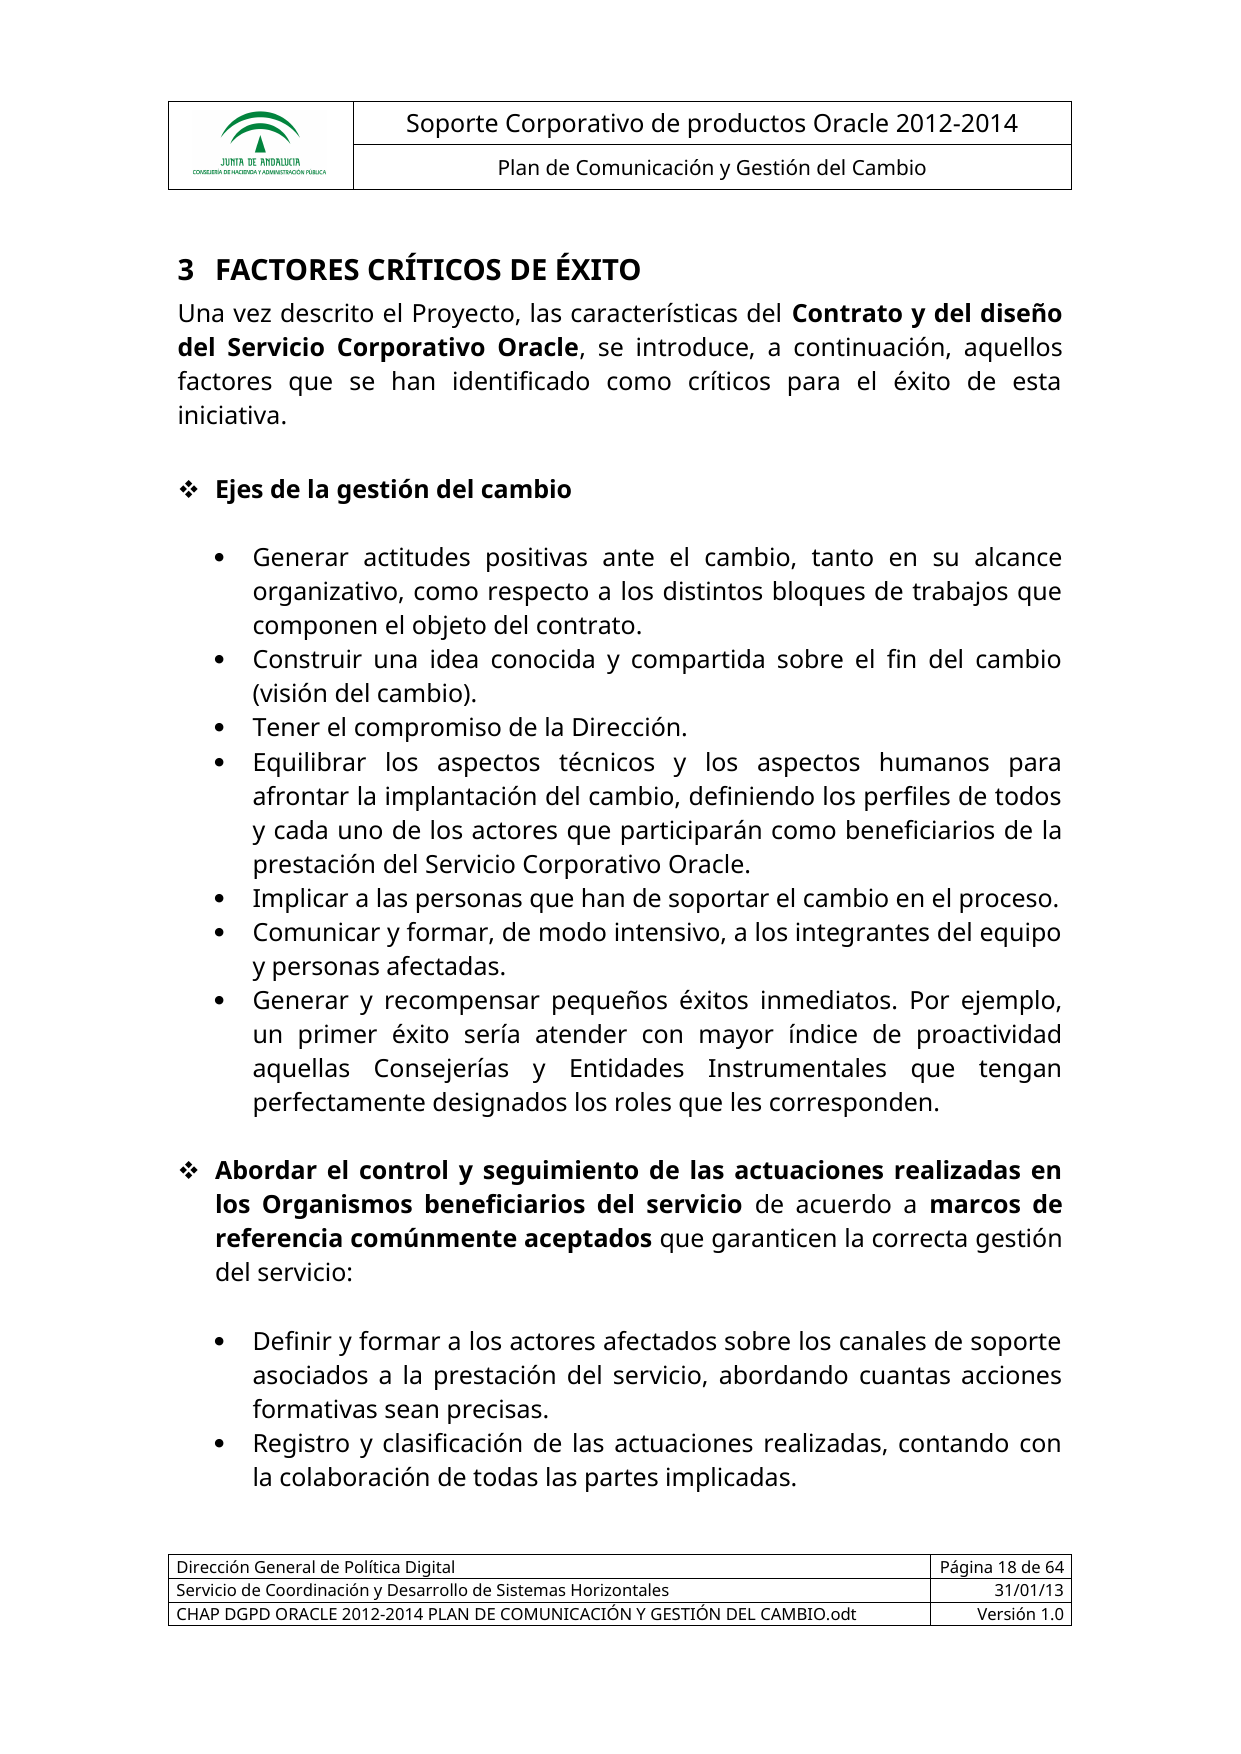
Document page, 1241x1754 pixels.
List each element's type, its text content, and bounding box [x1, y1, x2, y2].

list Registro y clasificación de las actuaciones realizadas, contando con la colaboración de todas las partes implicadas. [215, 1425, 1063, 1493]
picture [192, 110, 327, 175]
list Generar y recompensar pequeños éxitos inmediatos. Por ejemplo, un primer éxito sería atender con mayor índice de proactividad aquellas Consejerías y Entidades Instrumentales que tengan perfectamente designados los roles que les corresponden. [215, 983, 1063, 1119]
list Generar actitudes positivas ante el cambio, tanto en su alcance organizativo, como respecto a los distintos bloques de trabajos que componen el objeto del contrato. [215, 540, 1063, 642]
list Implicar a las personas que han de soportar el cambio en el proceso. [215, 880, 1063, 914]
subtitle FACTORES CRÍTICOS DE ÉXITO [177, 249, 1063, 289]
list Construir una idea conocida y compartida sobre el fin del cambio (visión del cambio). [215, 642, 1063, 710]
list Ejes de la gestión del cambio [177, 472, 1063, 506]
list Abordar el control y seguimiento de las actuaciones realizadas en los Organismos beneficiarios del servicio de acuerdo a marcos de referencia comúnmente aceptados que garanticen la correcta gestión del servicio: [177, 1153, 1063, 1289]
list Tener el compromiso de la Dirección. [215, 710, 1063, 744]
list Definir y formar a los actores afectados sobre los canales de soporte asociados a la prestación del servicio, abordando cuantas acciones formativas sean precisas. [215, 1323, 1063, 1425]
text Una vez descrito el Proyecto, las características del Contrato y del diseño del Servicio Corporativo Oracle, se introduce, a continuación, aquellos factores que se han identificado como críticos para el éxito de esta iniciativa. [177, 295, 1063, 432]
list Equilibrar los aspectos técnicos y los aspectos humanos para afrontar la implantación del cambio, definiendo los perfiles de todos y cada uno de los actores que participarán como beneficiarios de la prestación del Servicio Corporativo Oracle. [215, 744, 1063, 880]
list Comunicar y formar, de modo intensivo, a los integrantes del equipo y personas afectadas. [215, 914, 1063, 983]
